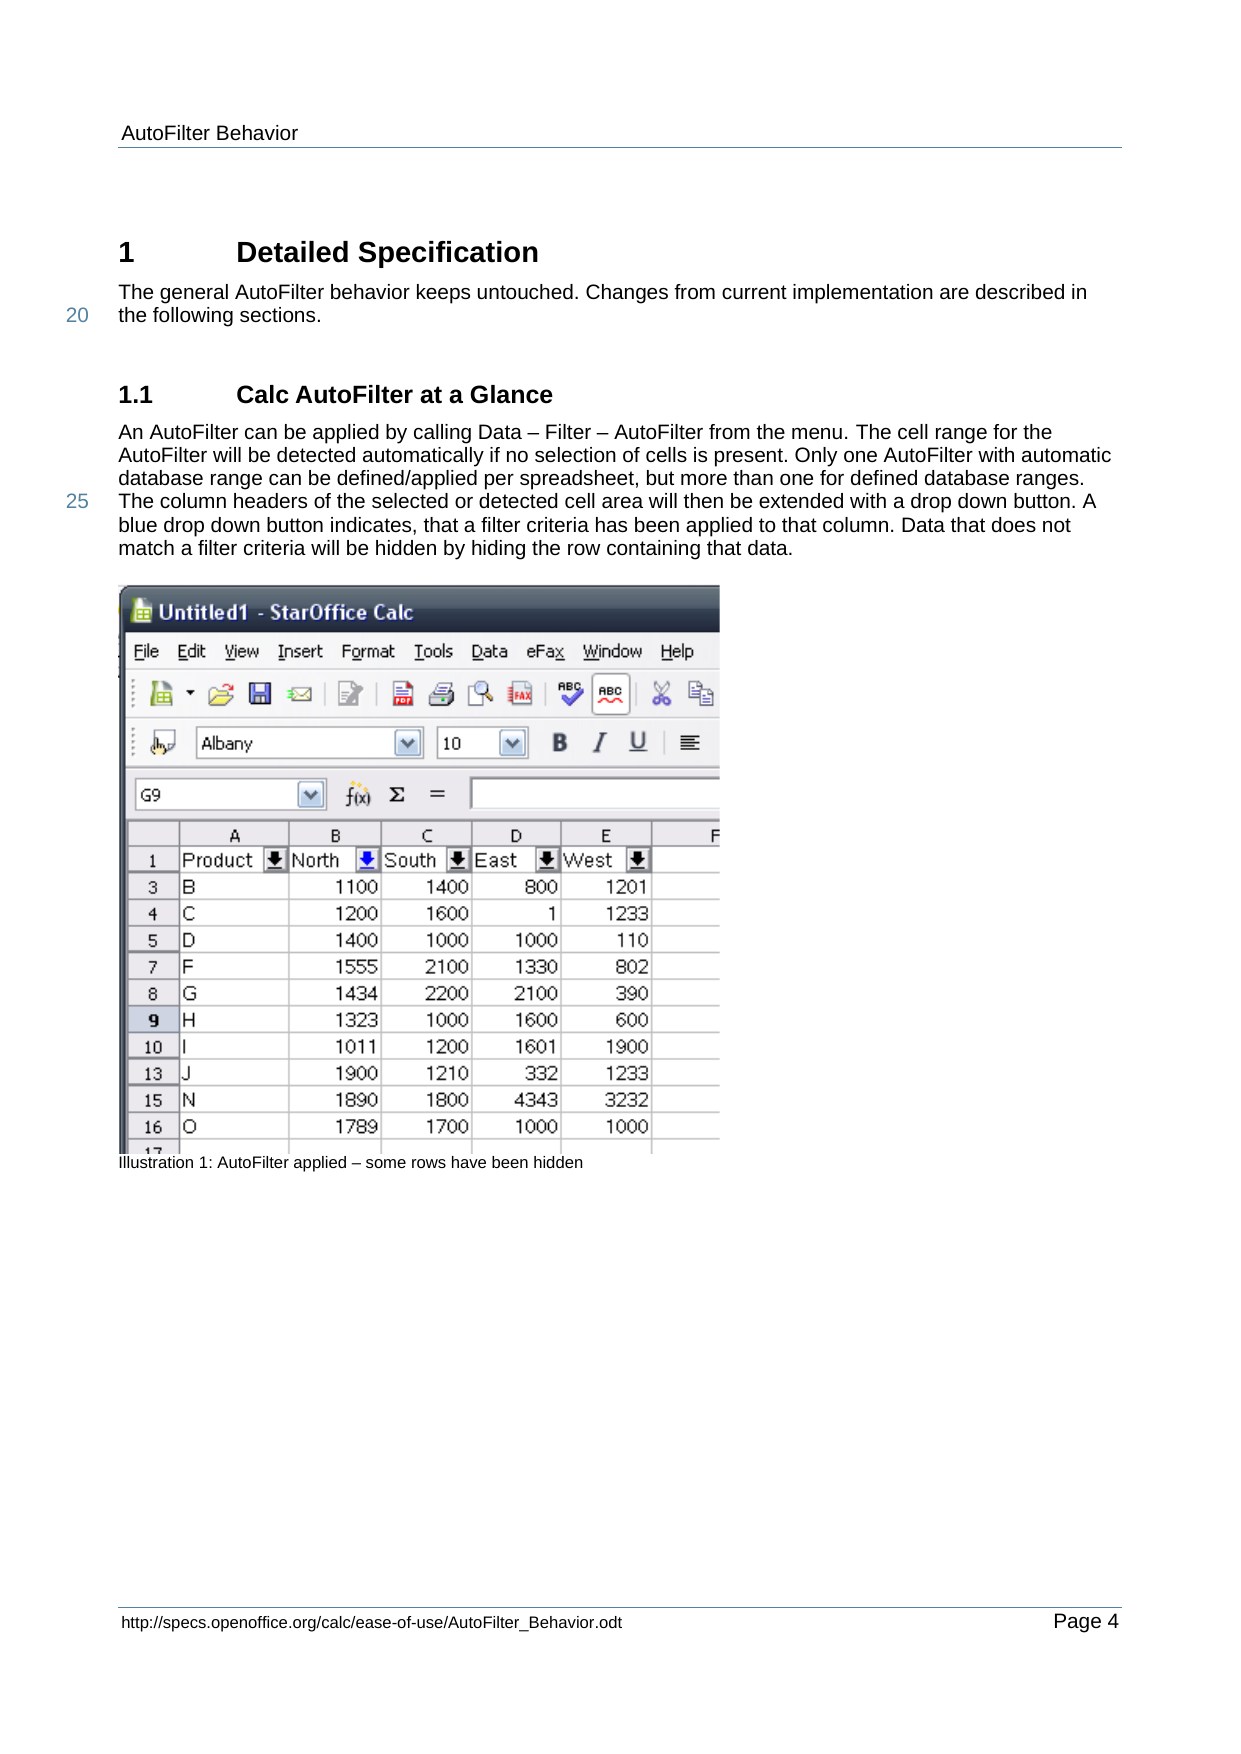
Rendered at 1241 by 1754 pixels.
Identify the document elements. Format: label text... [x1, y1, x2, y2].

text The general AutoFilter behavior keeps untouched. Changes from current implementation are described in the following sections. [118, 280, 1122, 327]
picture [118, 584, 720, 1154]
subtitle Detailed Specification [118, 236, 1122, 268]
text An AutoFilter can be applied by calling Data – Filter – AutoFilter from the menu. The cell range for the AutoFilter will be detected automatically if no selection of cells is present. Only one AutoFilter with automatic database range can be defined/applied per spreadsheet, but more than one for defined database ranges. The column headers of the selected or detected cell area will then be extended with a drop down button. A blue drop down button indicates, that a filter criteria has been applied to that column. Data that does not match a filter criteria will be hidden by hiding the row containing that data. [118, 420, 1122, 559]
text Illustration 1: AutoFilter applied – some rows have been hidden [118, 1154, 720, 1172]
subtitle Calc AutoFilter at a Glance [118, 381, 1122, 408]
